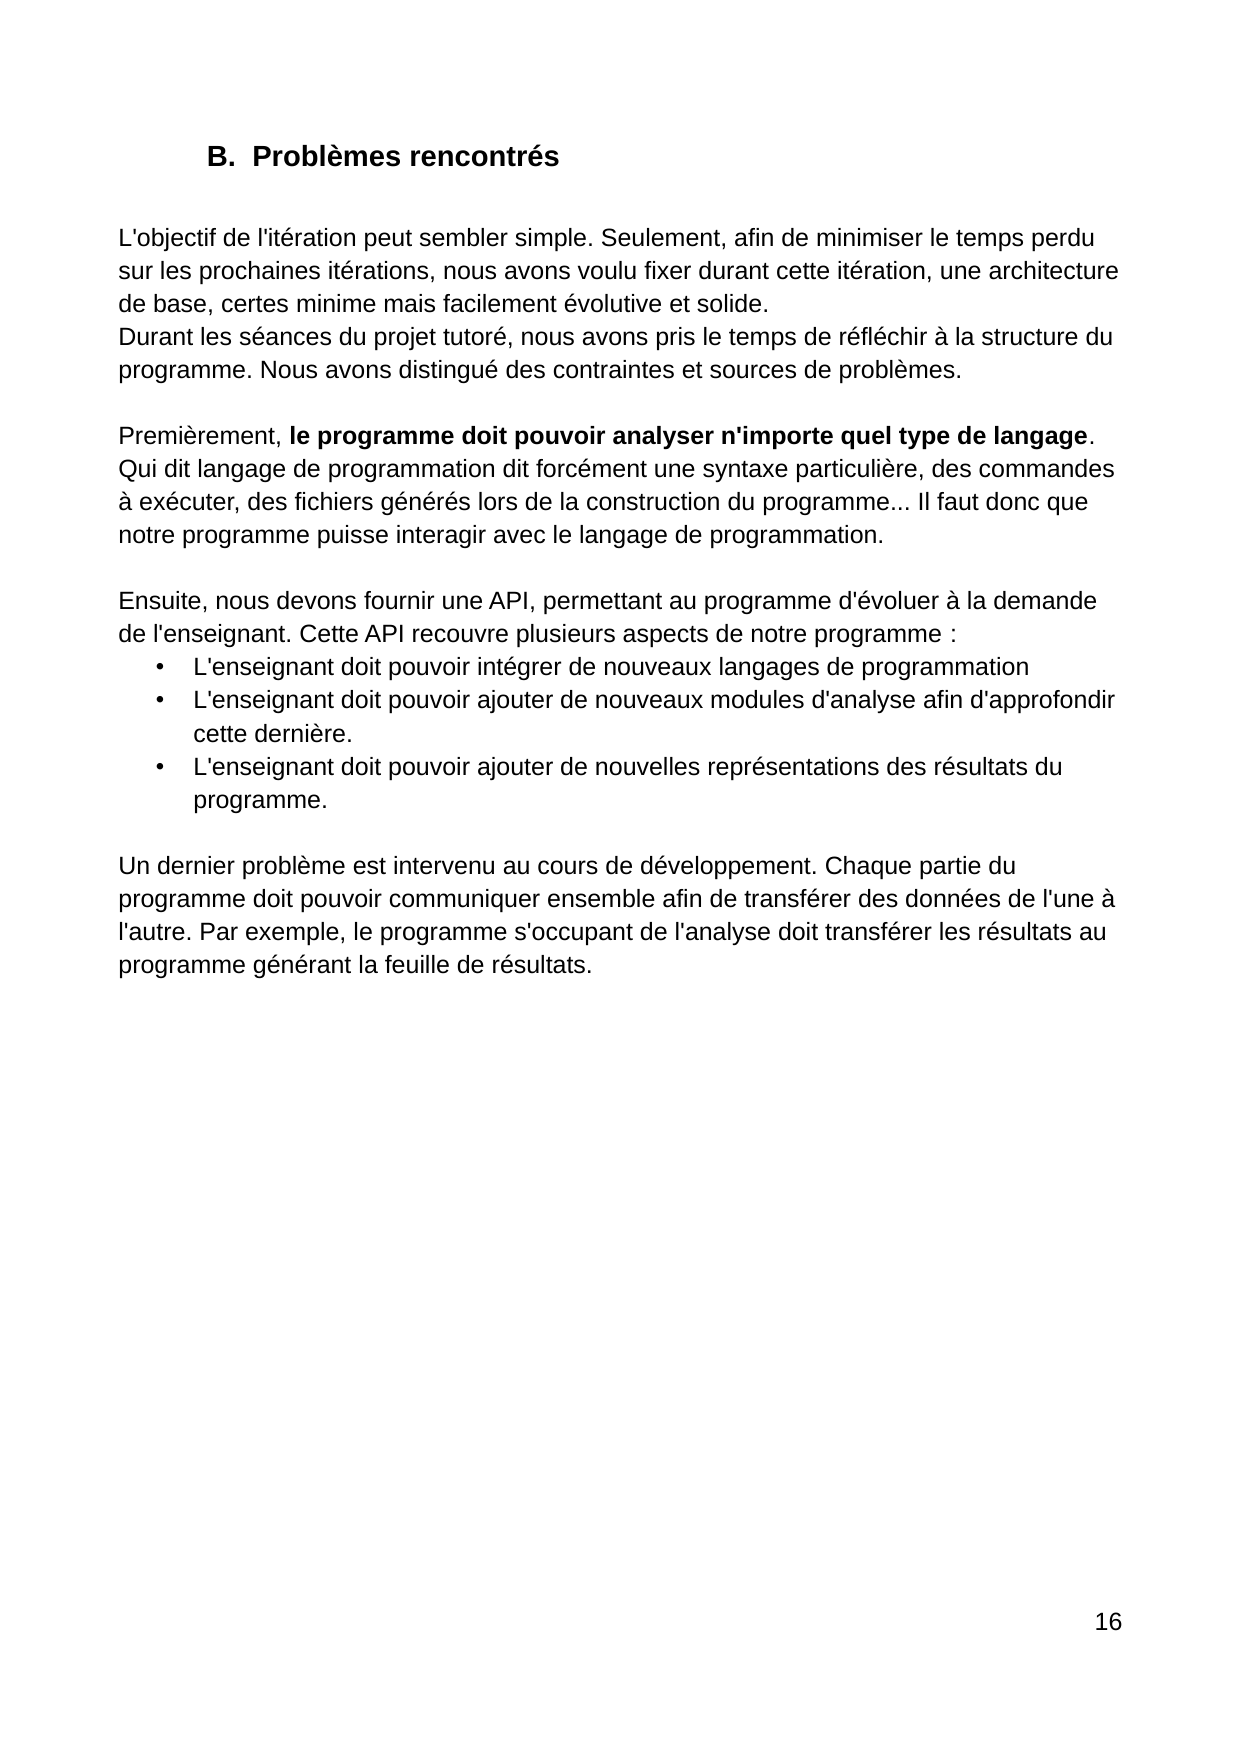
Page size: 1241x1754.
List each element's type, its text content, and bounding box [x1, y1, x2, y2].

list L'enseignant doit pouvoir intégrer de nouveaux langages de programmation [156, 652, 1122, 681]
subtitle Problèmes rencontrés [178, 139, 1122, 172]
text Ensuite, nous devons fournir une API, permettant au programme d'évoluer à la demande de l'enseignant. Cette API recouvre plusieurs aspects de notre programme : [118, 586, 1122, 648]
text Premièrement, le programme doit pouvoir analyser n'importe quel type de langage. Qui dit langage de programmation dit forcément une syntaxe particulière, des commandes à exécuter, des fichiers générés lors de la construction du programme... Il faut donc que notre programme puisse interagir avec le langage de programmation. [118, 421, 1122, 549]
text L'objectif de l'itération peut sembler simple. Seulement, afin de minimiser le temps perdu sur les prochaines itérations, nous avons voulu fixer durant cette itération, une architecture de base, certes minime mais facilement évolutive et solide. [118, 223, 1122, 318]
text Durant les séances du projet tutoré, nous avons pris le temps de réfléchir à la structure du programme. Nous avons distingué des contraintes et sources de problèmes. [118, 322, 1122, 384]
list L'enseignant doit pouvoir ajouter de nouveaux modules d'analyse afin d'approfondir cette dernière. [156, 685, 1122, 747]
list L'enseignant doit pouvoir ajouter de nouvelles représentations des résultats du programme. [156, 752, 1122, 813]
text Un dernier problème est intervenu au cours de développement. Chaque partie du programme doit pouvoir communiquer ensemble afin de transférer des données de l'une à l'autre. Par exemple, le programme s'occupant de l'analyse doit transférer les résultats au programme générant la feuille de résultats. [118, 851, 1122, 978]
